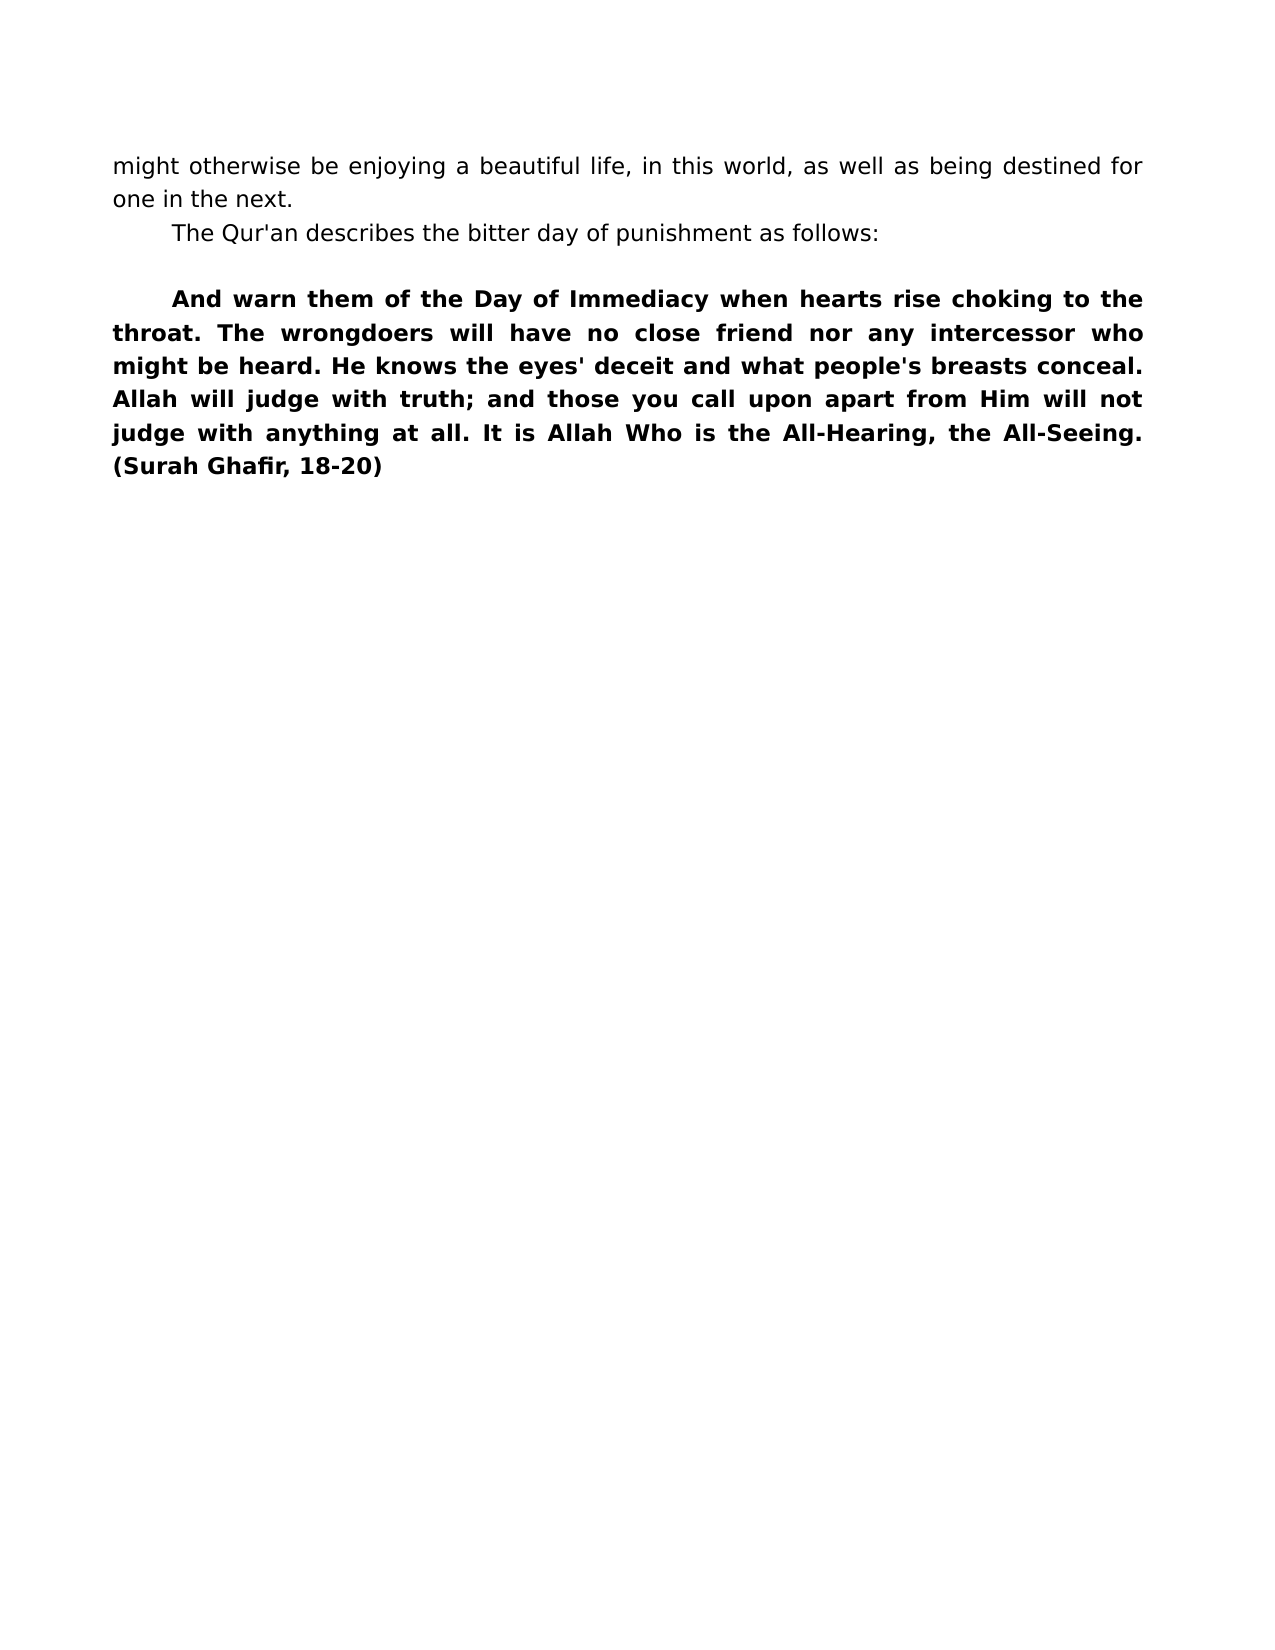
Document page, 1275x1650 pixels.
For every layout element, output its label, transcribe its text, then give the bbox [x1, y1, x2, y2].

text might otherwise be enjoying a beautiful life, in this world, as well as being destined for one in the next. [112, 148, 1145, 214]
text The Qur'an describes the bitter day of punishment as follows: [112, 214, 1145, 248]
text And warn them of the Day of Immediacy when hearts rise choking to the throat. The wrongdoers will have no close friend nor any intercessor who might be heard. He knows the eyes' deceit and what people's breasts conceal. Allah will judge with truth; and those you call upon apart from Him will not judge with anything at all. It is Allah Who is the All-Hearing, the All-Seeing. (Surah Ghafir, 18-20) [112, 281, 1145, 481]
